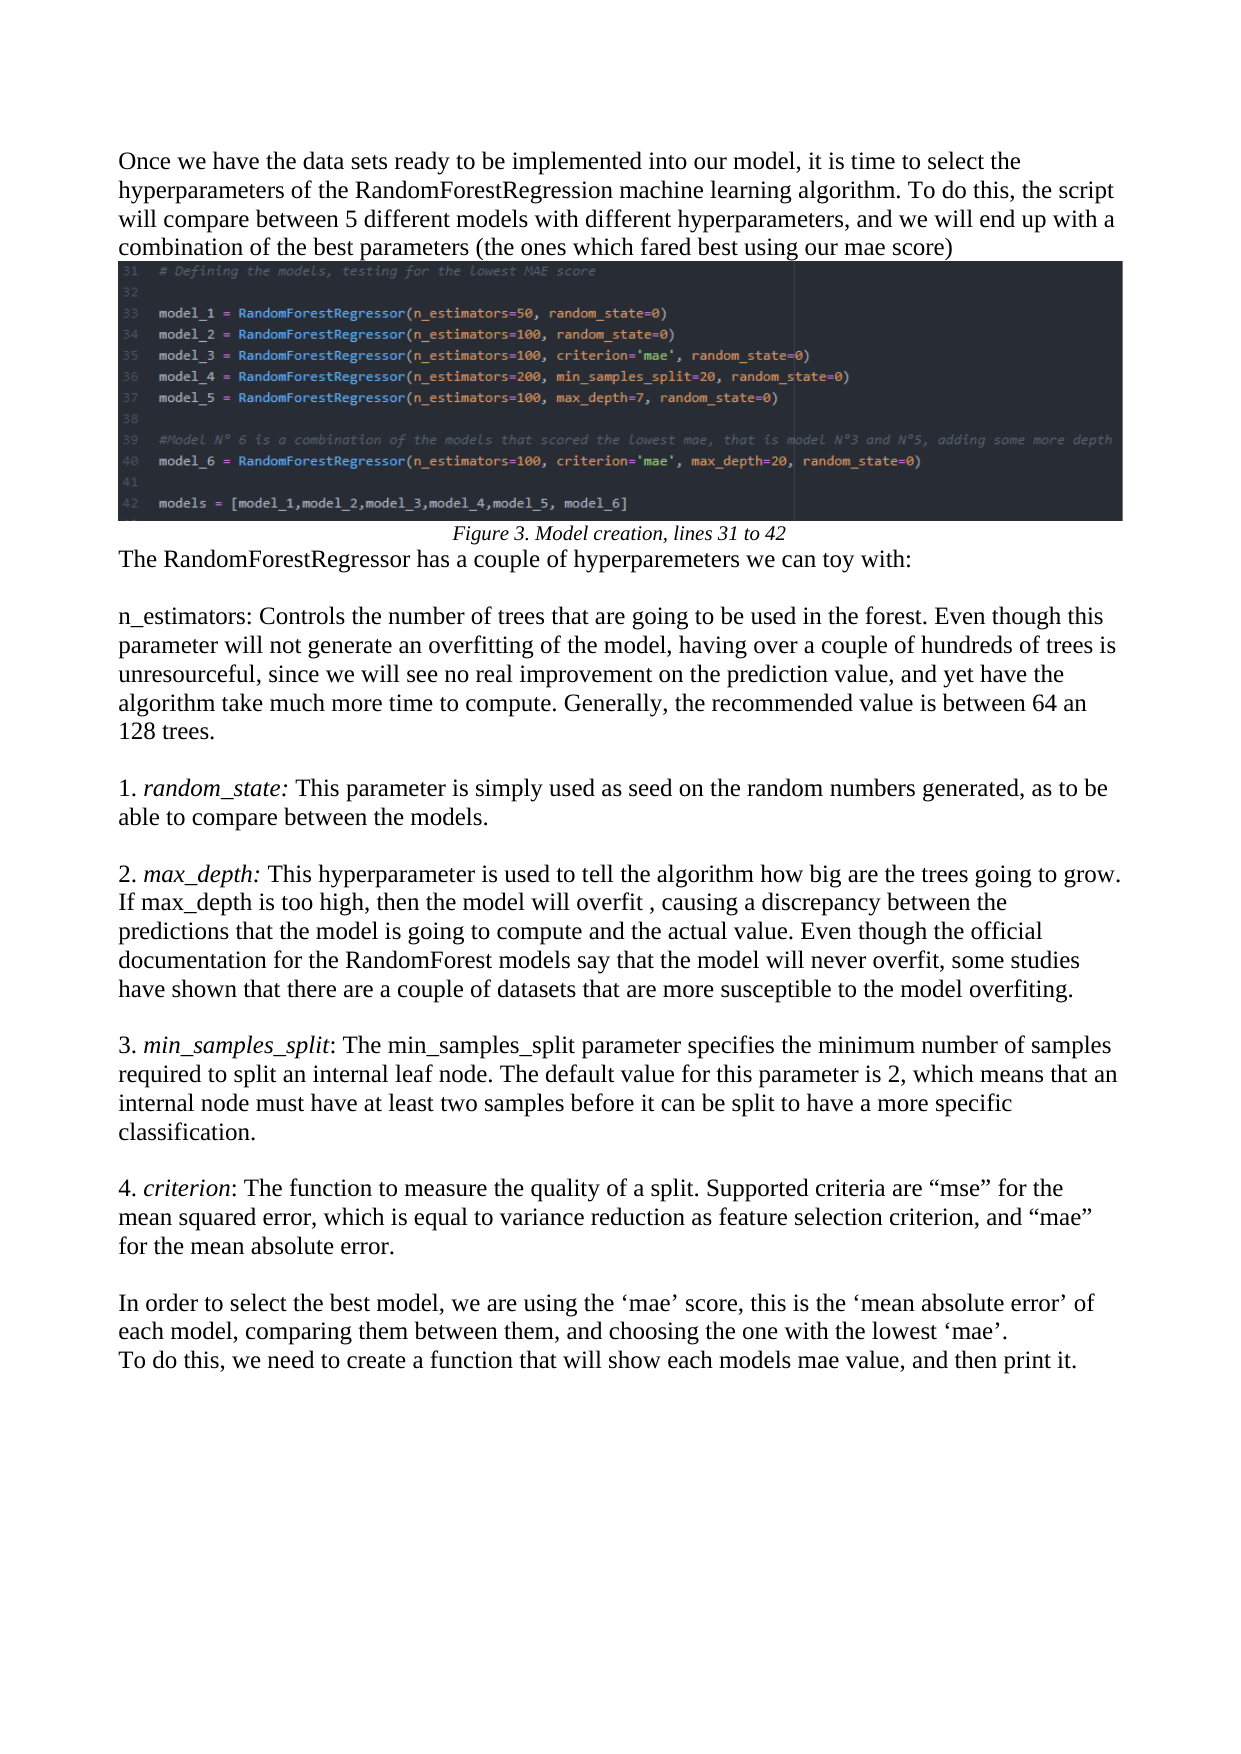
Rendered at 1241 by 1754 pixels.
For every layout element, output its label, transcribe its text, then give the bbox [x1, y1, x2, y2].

text Figure 3. Model creation, lines 31 to 42 [118, 521, 1122, 544]
text 3. min_samples_split: The min_samples_split parameter specifies the minimum number of samples required to split an internal leaf node. The default value for this parameter is 2, which means that an internal node must have at least two samples before it can be split to have a more specific classification. [118, 1030, 1122, 1145]
text 1. random_state: This parameter is simply used as seed on the random numbers generated, as to be able to compare between the models. [118, 773, 1122, 831]
text The RandomForestRegressor has a couple of hyperparemeters we can toy with: [118, 544, 1122, 573]
text In order to select the best model, we are using the ‘mae’ score, this is the ‘mean absolute error’ of each model, comparing them between them, and choosing the one with the lowest ‘mae’. [118, 1288, 1122, 1345]
text 2. max_depth: This hyperparameter is used to tell the algorithm how big are the trees going to grow. If max_depth is too high, then the model will overfit , causing a discrepancy between the predictions that the model is going to compute and the actual value. Even though the official documentation for the RandomForest models say that the model will never overfit, some studies have shown that there are a couple of datasets that are more susceptible to the model overfiting. [118, 859, 1122, 1002]
text To do this, we need to create a function that will show each models mae value, and then print it. [118, 1345, 1122, 1374]
text Once we have the data sets ready to be implemented into our model, it is time to select the hyperparameters of the RandomForestRegression machine learning algorithm. To do this, the script will compare between 5 different models with different hyperparameters, and we will end up with a combination of the best parameters (the ones which fared best using our mae score) [118, 146, 1122, 261]
text 4. criterion: The function to measure the quality of a split. Supported criteria are “mse” for the mean squared error, which is equal to variance reduction as feature selection criterion, and “mae” for the mean absolute error. [118, 1173, 1122, 1260]
text n_estimators: Controls the number of trees that are going to be used in the forest. Even though this parameter will not generate an overfitting of the model, having over a couple of hundreds of trees is unresourceful, since we will see no real improvement on the prediction value, and yet have the algorithm take much more time to compute. Generally, the recommended value is between 64 an 128 trees. [118, 601, 1122, 745]
